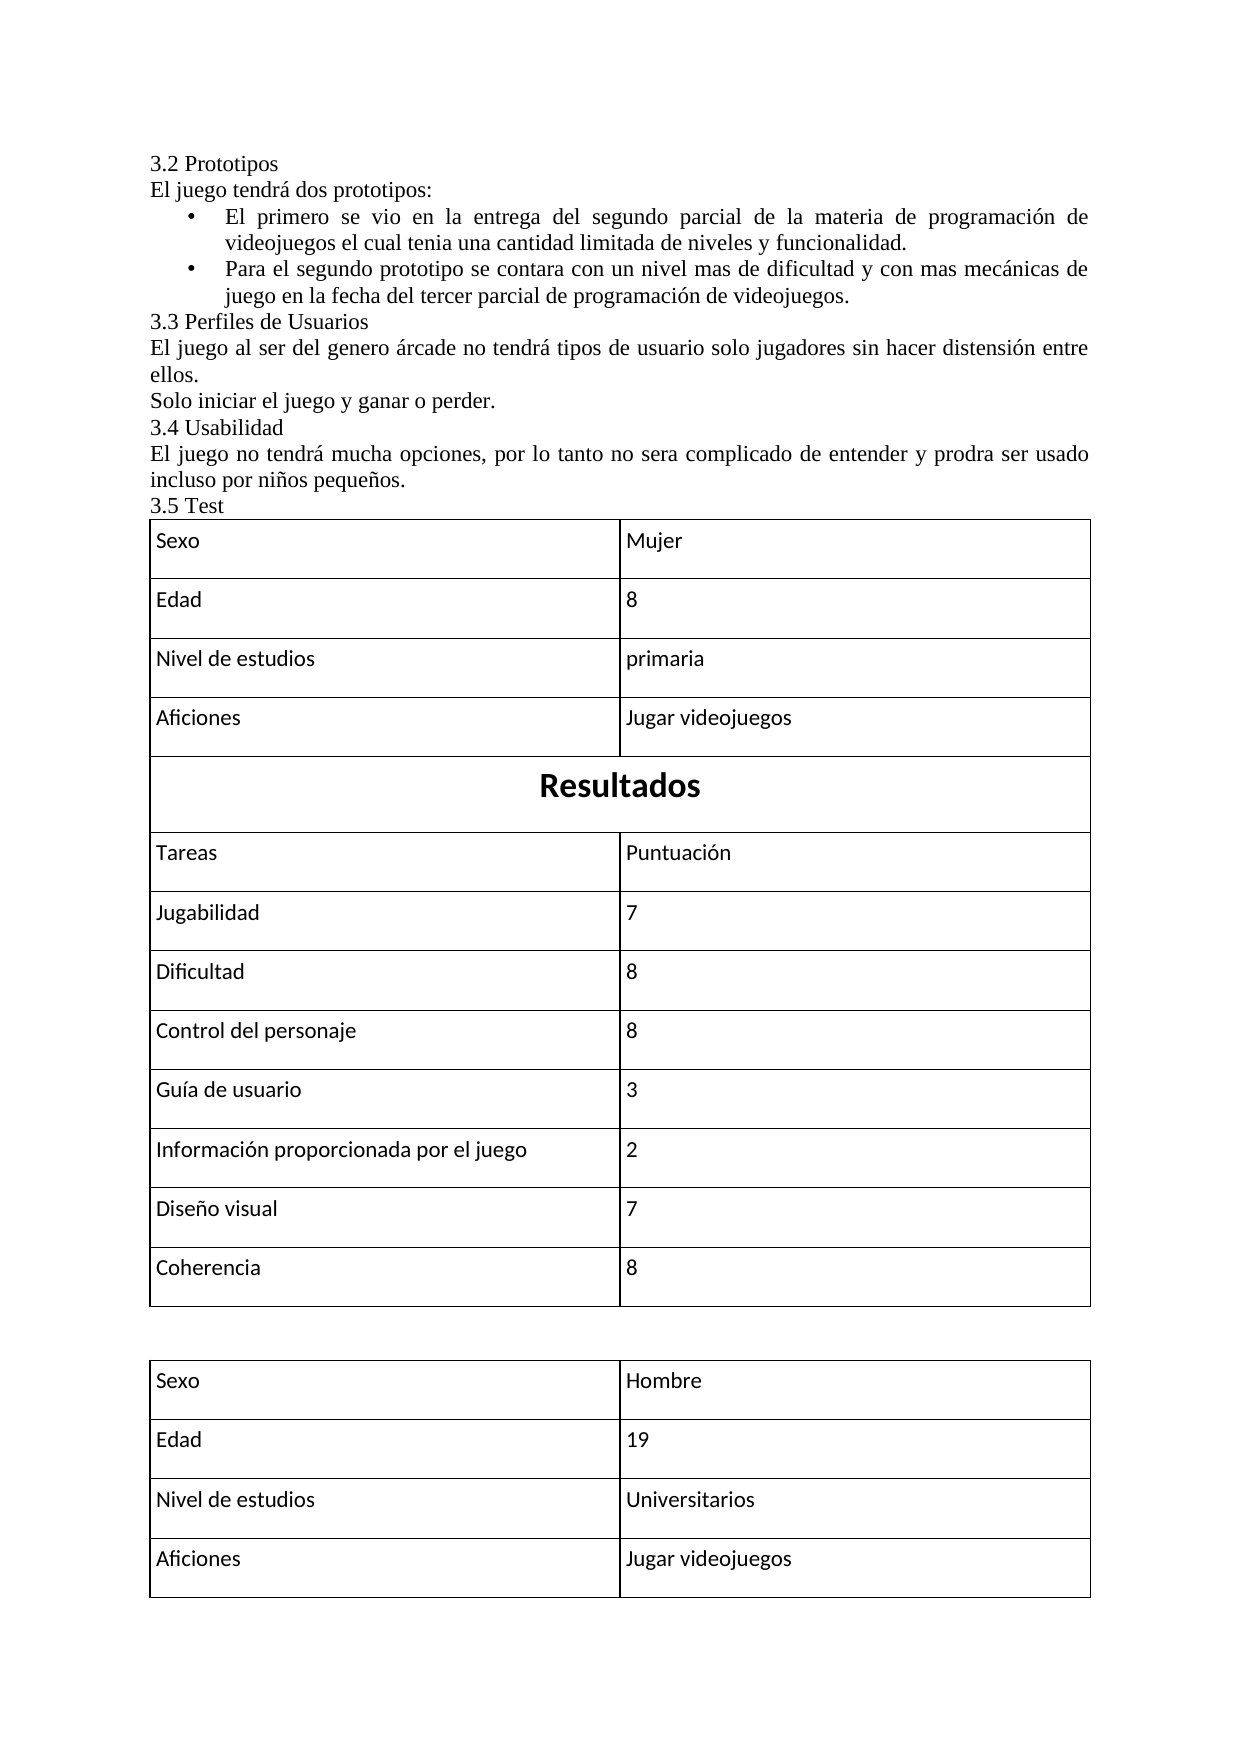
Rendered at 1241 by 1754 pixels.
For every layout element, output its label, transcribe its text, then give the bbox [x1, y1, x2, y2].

table_cell 7 [621, 892, 1090, 950]
table_cell 3 [621, 1070, 1090, 1128]
table_cell Diseño visual [151, 1188, 619, 1247]
table_cell Coherencia [151, 1248, 619, 1306]
table_cell Información proporcionada por el juego [151, 1129, 619, 1187]
text El juego no tendrá mucha opciones, por lo tanto no sera complicado de entender y prodra ser usado incluso por niños pequeños. [150, 440, 1090, 493]
table_header Sexo [151, 1361, 619, 1419]
table_cell Aficiones [151, 1539, 619, 1597]
table_cell Puntuación [621, 833, 1090, 891]
table_cell Jugar videojuegos [621, 698, 1090, 756]
table_cell Dificultad [151, 951, 619, 1009]
text Solo iniciar el juego y ganar o perder. [150, 387, 1090, 413]
table_cell Nivel de estudios [151, 639, 619, 697]
table_cell primaria [621, 639, 1090, 697]
text 3.2 Prototipos [150, 150, 1090, 176]
table_cell 7 [621, 1188, 1090, 1247]
table_cell 8 [621, 1248, 1090, 1306]
table_cell 8 [621, 1011, 1090, 1069]
text El juego tendrá dos prototipos: [150, 176, 1090, 203]
table_cell Jugabilidad [151, 892, 619, 950]
table_cell Control del personaje [151, 1011, 619, 1069]
table_cell Jugar videojuegos [621, 1539, 1090, 1597]
text El juego al ser del genero árcade no tendrá tipos de usuario solo jugadores sin hacer distensión entre ellos. [150, 334, 1090, 387]
table_cell 8 [621, 579, 1090, 637]
list Para el segundo prototipo se contara con un nivel mas de dificultad y con mas mecánicas de juego en la fecha del tercer parcial de programación de videojuegos. [187, 255, 1090, 308]
list El primero se vio en la entrega del segundo parcial de la materia de programación de videojuegos el cual tenia una cantidad limitada de niveles y funcionalidad. [187, 203, 1090, 255]
table_cell Edad [151, 579, 619, 637]
table_cell Aficiones [151, 698, 619, 756]
table_cell Universitarios [621, 1479, 1090, 1537]
table_header Hombre [621, 1361, 1090, 1419]
table_header Sexo [151, 520, 619, 578]
table_cell Guía de usuario [151, 1070, 619, 1128]
table_cell Tareas [151, 833, 619, 891]
table_cell 8 [621, 951, 1090, 1009]
table_cell 19 [621, 1420, 1090, 1478]
text 3.3 Perfiles de Usuarios [150, 308, 1090, 334]
table_cell 2 [621, 1129, 1090, 1187]
table_header Mujer [621, 520, 1090, 578]
text 3.5 Test [150, 493, 1090, 519]
table_cell Edad [151, 1420, 619, 1478]
table_cell Resultados [151, 757, 1090, 832]
table_cell Nivel de estudios [151, 1479, 619, 1537]
text 3.4 Usabilidad [150, 413, 1090, 440]
